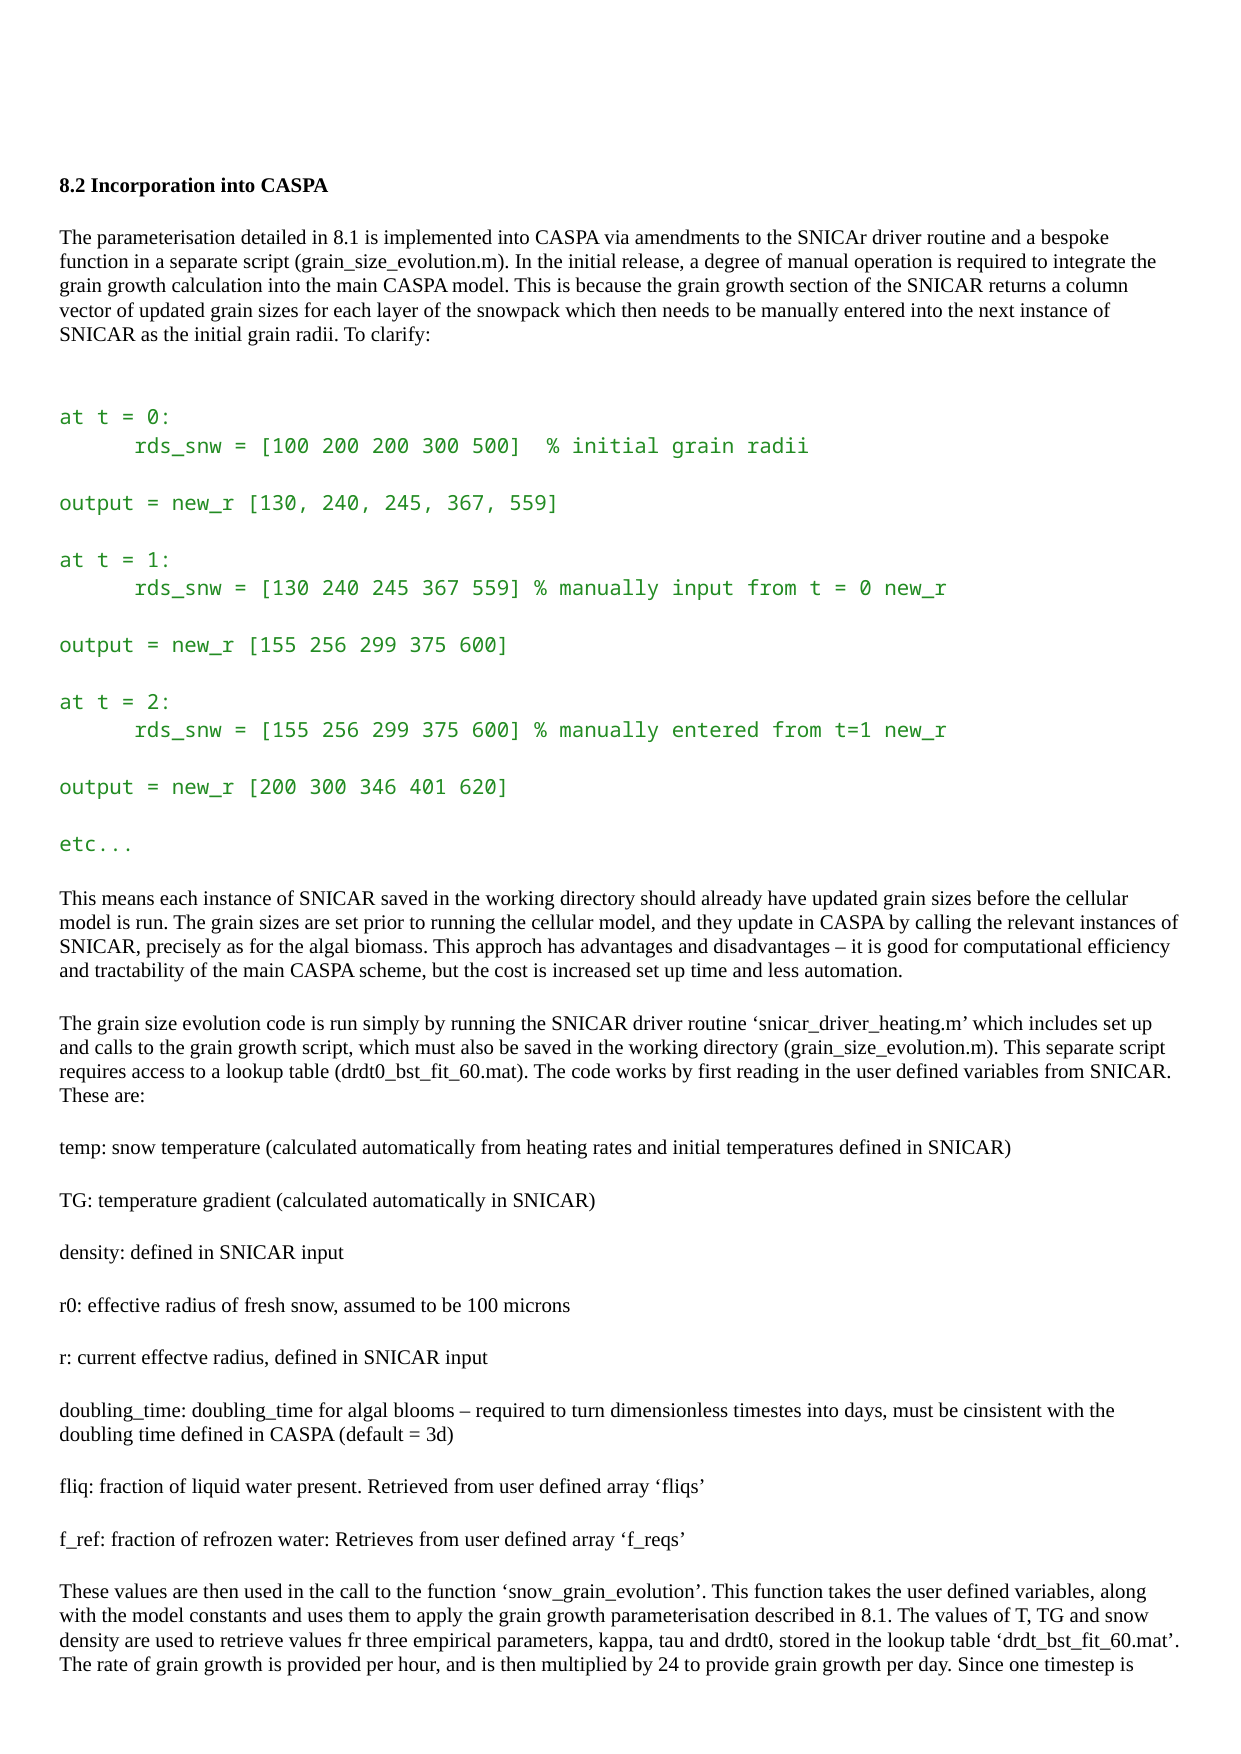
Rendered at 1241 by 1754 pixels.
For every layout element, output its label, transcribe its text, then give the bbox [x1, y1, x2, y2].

text The parameterisation detailed in 8.1 is implemented into CASPA via amendments to the SNICAr driver routine and a bespoke function in a separate script (grain_size_evolution.m). In the initial release, a degree of manual operation is required to integrate the grain growth calculation into the main CASPA model. This is because the grain growth section of the SNICAR returns a column vector of updated grain sizes for each layer of the snowpack which then needs to be manually entered into the next instance of SNICAR as the initial grain radii. To clarify: [59, 225, 1181, 346]
text rds_snw = [130 240 245 367 559] % manually input from t = 0 new_r [59, 573, 1181, 602]
text 8.2 Incorporation into CASPA [59, 173, 1181, 197]
text density: defined in SNICAR input [59, 1240, 1181, 1264]
text These values are then used in the call to the function ‘snow_grain_evolution’. This function takes the user defined variables, along with the model constants and uses them to apply the grain growth parameterisation described in 8.1. The values of T, TG and snow density are used to retrieve values fr three empirical parameters, kappa, tau and drdt0, stored in the lookup table ‘drdt_bst_fit_60.mat’. The rate of grain growth is provided per hour, and is then multiplied by 24 to provide grain growth per day. Since one timestep is [59, 1579, 1181, 1676]
text rds_snw = [100 200 200 300 500] % initial grain radii [59, 431, 1181, 459]
text r: current effectve radius, defined in SNICAR input [59, 1345, 1181, 1369]
text fliq: fraction of liquid water present. Retrieved from user defined array ‘fliqs’ [59, 1474, 1181, 1498]
text TG: temperature gradient (calculated automatically in SNICAR) [59, 1188, 1181, 1212]
text at t = 1: [59, 545, 1181, 573]
text f_ref: fraction of refrozen water: Retrieves from user defined array ‘f_reqs’ [59, 1527, 1181, 1551]
text rds_snw = [155 256 299 375 600] % manually entered from t=1 new_r [59, 715, 1181, 744]
text temp: snow temperature (calculated automatically from heating rates and initial temperatures defined in SNICAR) [59, 1135, 1181, 1159]
text output = new_r [200 300 346 401 620] [59, 772, 1181, 801]
text etc... [59, 829, 1181, 857]
text output = new_r [155 256 299 375 600] [59, 630, 1181, 658]
text at t = 0: [59, 402, 1181, 431]
text output = new_r [130, 240, 245, 367, 559] [59, 488, 1181, 516]
text doubling_time: doubling_time for algal blooms – required to turn dimensionless timestes into days, must be cinsistent with the doubling time defined in CASPA (default = 3d) [59, 1398, 1181, 1446]
text The grain size evolution code is run simply by running the SNICAR driver routine ‘snicar_driver_heating.m’ which includes set up and calls to the grain growth script, which must also be saved in the working directory (grain_size_evolution.m). This separate script requires access to a lookup table (drdt0_bst_fit_60.mat). The code works by first reading in the user defined variables from SNICAR. These are: [59, 1011, 1181, 1107]
text r0: effective radius of fresh snow, assumed to be 100 microns [59, 1293, 1181, 1317]
text This means each instance of SNICAR saved in the working directory should already have updated grain sizes before the cellular model is run. The grain sizes are set prior to running the cellular model, and they update in CASPA by calling the relevant instances of SNICAR, precisely as for the algal biomass. This approch has advantages and disadvantages – it is good for computational efficiency and tractability of the main CASPA scheme, but the cost is increased set up time and less automation. [59, 886, 1181, 982]
text at t = 2: [59, 687, 1181, 715]
